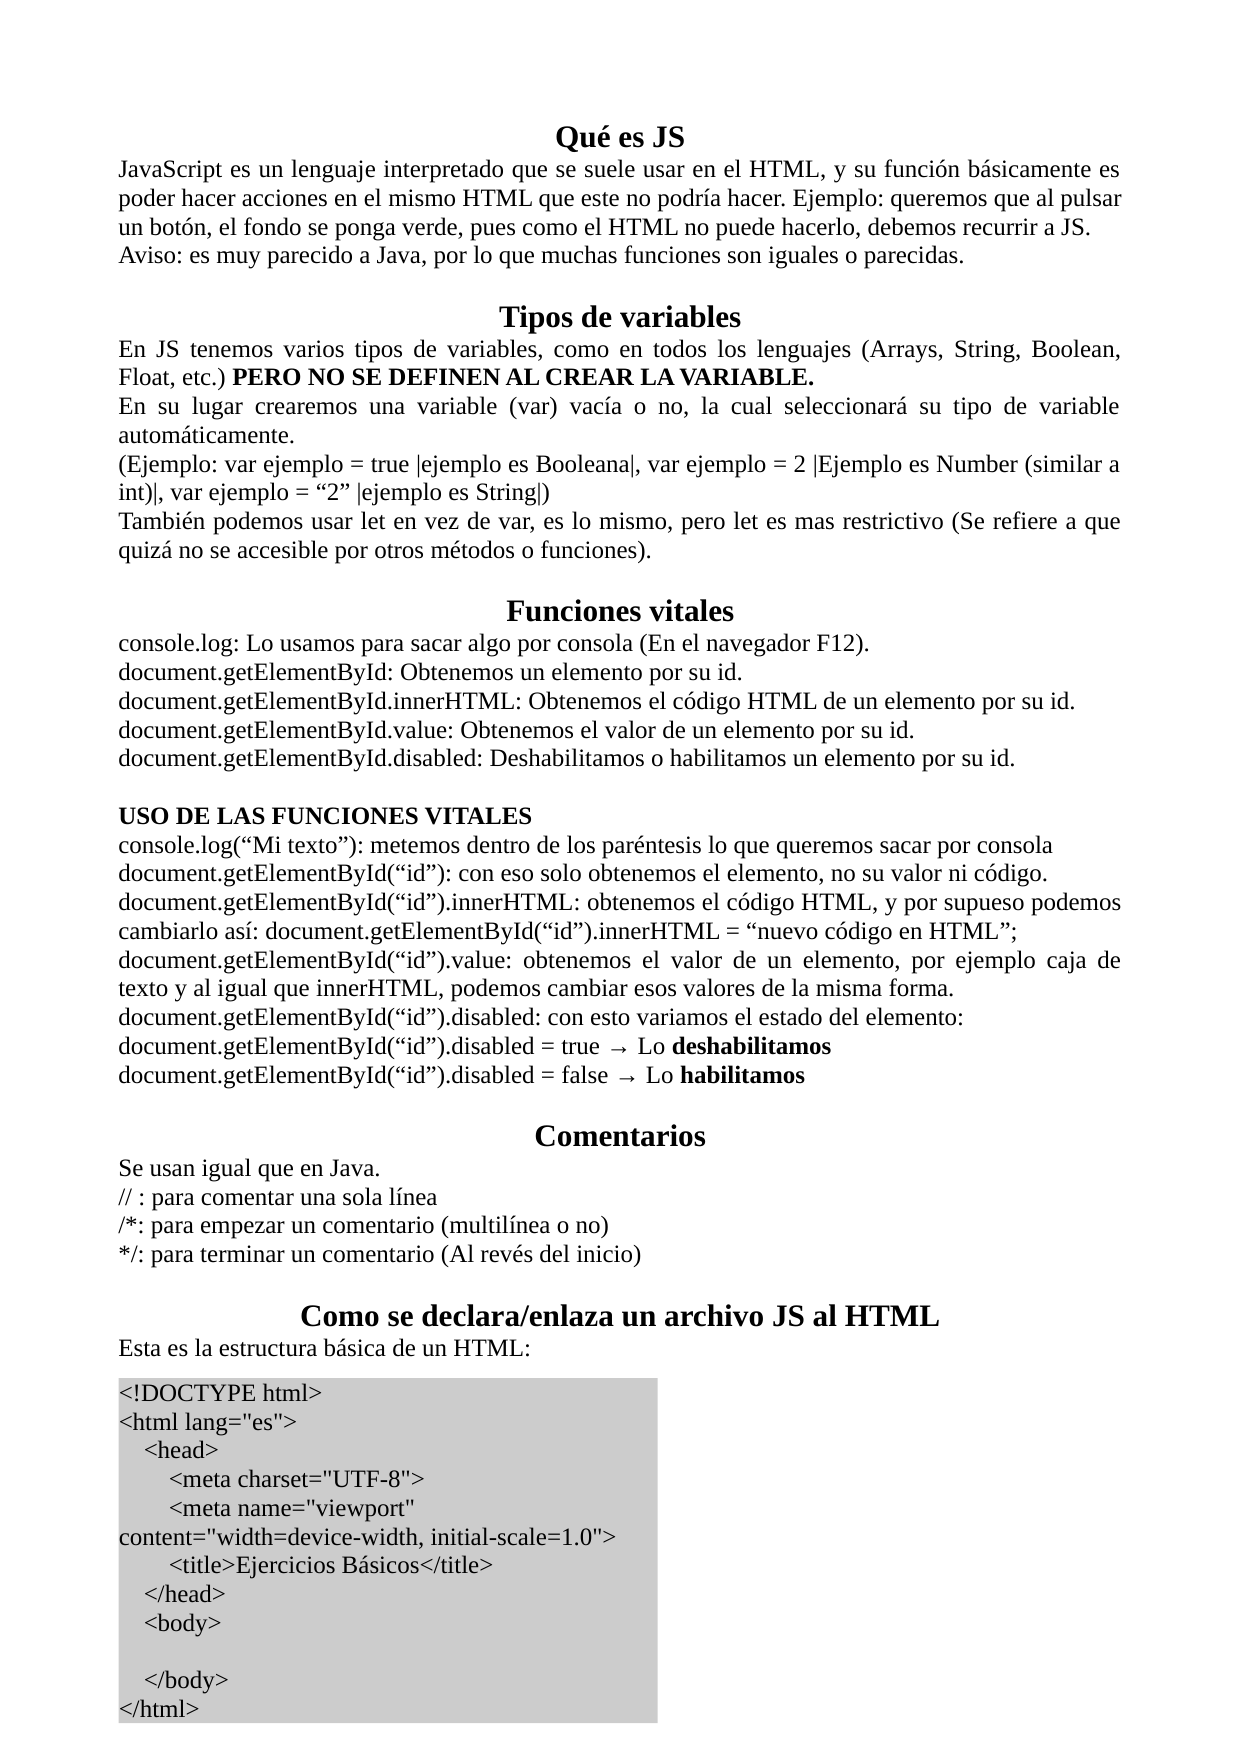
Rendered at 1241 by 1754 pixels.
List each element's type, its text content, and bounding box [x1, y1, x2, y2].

text */: para terminar un comentario (Al revés del inicio) [118, 1239, 1122, 1268]
text (Ejemplo: var ejemplo = true |ejemplo es Booleana|, var ejemplo = 2 |Ejemplo es Number (similar a int)|, var ejemplo = “2” |ejemplo es String|) [118, 449, 1122, 506]
text Funciones vitales [118, 592, 1122, 628]
text console.log(“Mi texto”): metemos dentro de los paréntesis lo que queremos sacar por consola [118, 830, 1122, 858]
text Aviso: es muy parecido a Java, por lo que muchas funciones son iguales o parecidas. [118, 240, 1122, 269]
text También podemos usar let en vez de var, es lo mismo, pero let es mas restrictivo (Se refiere a que quizá no se accesible por otros métodos o funciones). [118, 506, 1122, 564]
text // : para comentar una sola línea [118, 1182, 1122, 1211]
text Como se declara/enlaza un archivo JS al HTML [118, 1297, 1122, 1333]
text document.getElementById(“id”).disabled = false → Lo habilitamos [118, 1060, 1122, 1088]
text document.getElementById(“id”).value: obtenemos el valor de un elemento, por ejemplo caja de texto y al igual que innerHTML, podemos cambiar esos valores de la misma forma. [118, 945, 1122, 1002]
text document.getElementById.disabled: Deshabilitamos o habilitamos un elemento por su id. [118, 743, 1122, 772]
text document.getElementById(“id”): con eso solo obtenemos el elemento, no su valor ni código. [118, 858, 1122, 887]
text Esta es la estructura básica de un HTML: [118, 1333, 1122, 1362]
text document.getElementById.innerHTML: Obtenemos el código HTML de un elemento por su id. [118, 686, 1122, 715]
text En su lugar crearemos una variable (var) vacía o no, la cual seleccionará su tipo de variable automáticamente. [118, 391, 1122, 449]
text /*: para empezar un comentario (multilínea o no) [118, 1211, 1122, 1239]
text document.getElementById(“id”).disabled = true → Lo deshabilitamos [118, 1031, 1122, 1060]
text USO DE LAS FUNCIONES VITALES [118, 801, 1122, 830]
text Tipos de variables [118, 298, 1122, 334]
text document.getElementById(“id”).disabled: con esto variamos el estado del elemento: [118, 1002, 1122, 1031]
text JavaScript es un lenguaje interpretado que se suele usar en el HTML, y su función básicamente es poder hacer acciones en el mismo HTML que este no podría hacer. Ejemplo: queremos que al pulsar un botón, el fondo se ponga verde, pues como el HTML no puede hacerlo, debemos recurrir a JS. [118, 154, 1122, 240]
text Qué es JS [118, 118, 1122, 154]
text En JS tenemos varios tipos de variables, como en todos los lenguajes (Arrays, String, Boolean, Float, etc.) PERO NO SE DEFINEN AL CREAR LA VARIABLE. [118, 334, 1122, 391]
text document.getElementById(“id”).innerHTML: obtenemos el código HTML, y por supueso podemos cambiarlo así: document.getElementById(“id”).innerHTML = “nuevo código en HTML”; [118, 887, 1122, 945]
text document.getElementById.value: Obtenemos el valor de un elemento por su id. [118, 715, 1122, 743]
text Se usan igual que en Java. [118, 1153, 1122, 1182]
text console.log: Lo usamos para sacar algo por consola (En el navegador F12). [118, 628, 1122, 657]
text Comentarios [118, 1117, 1122, 1153]
text document.getElementById: Obtenemos un elemento por su id. [118, 657, 1122, 686]
